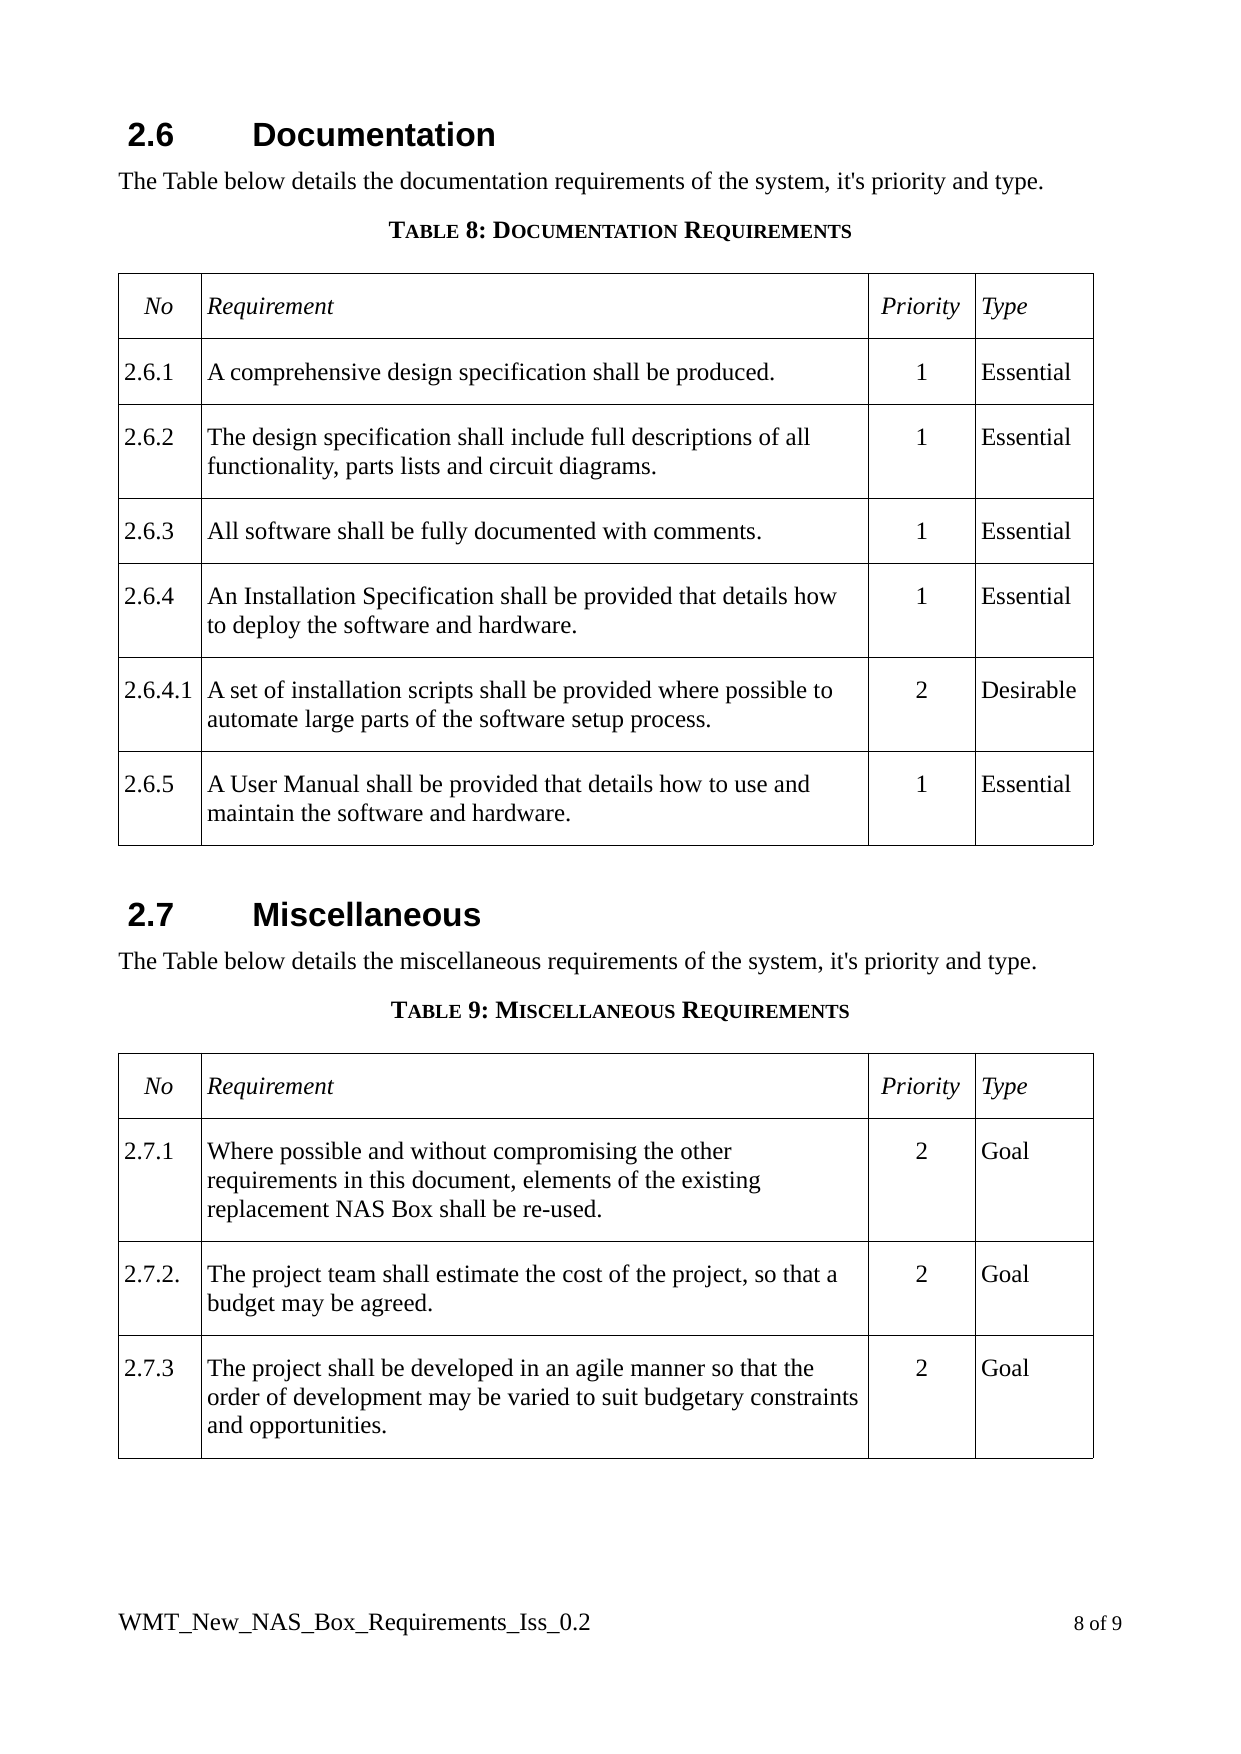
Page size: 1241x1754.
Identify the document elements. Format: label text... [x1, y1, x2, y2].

table_cell The design specification shall include full descriptions of all functionality, parts lists and circuit diagrams. [202, 405, 868, 498]
table_cell An Installation Specification shall be provided that details how to deploy the software and hardware. [202, 564, 868, 657]
subtitle Documentation [118, 115, 1122, 154]
table_header No [119, 1054, 201, 1118]
table_cell 2.6.1 [119, 339, 201, 404]
table_cell A set of installation scripts shall be provided where possible to automate large parts of the software setup process. [202, 658, 868, 751]
table_cell 1 [869, 564, 975, 657]
table_header Type [976, 1054, 1093, 1118]
table_cell Where possible and without compromising the other requirements in this document, elements of the existing replacement NAS Box shall be re-used. [202, 1119, 868, 1241]
table_cell Desirable [976, 658, 1093, 751]
table_cell 2.6.5 [119, 752, 201, 845]
table_cell 1 [869, 405, 975, 498]
table_header Priority [869, 1054, 975, 1118]
table_cell Essential [976, 752, 1093, 845]
table_cell 2.7.1 [119, 1119, 201, 1241]
table_cell 1 [869, 499, 975, 563]
table_cell 2 [869, 1242, 975, 1335]
subtitle Miscellaneous [118, 895, 1122, 933]
table_cell A comprehensive design specification shall be produced. [202, 339, 868, 404]
table_cell Essential [976, 405, 1093, 498]
table_cell 1 [869, 339, 975, 404]
table_cell Essential [976, 564, 1093, 657]
table_cell The project shall be developed in an agile manner so that the order of development may be varied to suit budgetary constraints and opportunities. [202, 1336, 868, 1458]
text The Table below details the miscellaneous requirements of the system, it's priority and type. [118, 946, 1122, 975]
table_header Requirement [202, 1054, 868, 1118]
table_cell Essential [976, 339, 1093, 404]
subtitle Table 9: Miscellaneous Requirements [118, 995, 1122, 1024]
table_cell 2 [869, 658, 975, 751]
table_cell The project team shall estimate the cost of the project, so that a budget may be agreed. [202, 1242, 868, 1335]
table_header No [119, 274, 201, 338]
table_cell 2.7.3 [119, 1336, 201, 1458]
table_header Type [976, 274, 1093, 338]
text The Table below details the documentation requirements of the system, it's priority and type. [118, 166, 1122, 195]
table_cell A User Manual shall be provided that details how to use and maintain the software and hardware. [202, 752, 868, 845]
table_cell Goal [976, 1336, 1093, 1458]
subtitle Table 8: Documentation Requirements [118, 216, 1122, 244]
table_cell 2 [869, 1336, 975, 1458]
table_cell Goal [976, 1119, 1093, 1241]
table_header Priority [869, 274, 975, 338]
table_cell 2.6.2 [119, 405, 201, 498]
table_cell 2.6.4.1 [119, 658, 201, 751]
table_cell 2.7.2. [119, 1242, 201, 1335]
table_cell 1 [869, 752, 975, 845]
table_cell 2.6.3 [119, 499, 201, 563]
table_cell Essential [976, 499, 1093, 563]
table_cell 2.6.4 [119, 564, 201, 657]
table_header Requirement [202, 274, 868, 338]
table_cell Goal [976, 1242, 1093, 1335]
table_cell 2 [869, 1119, 975, 1241]
table_cell All software shall be fully documented with comments. [202, 499, 868, 563]
